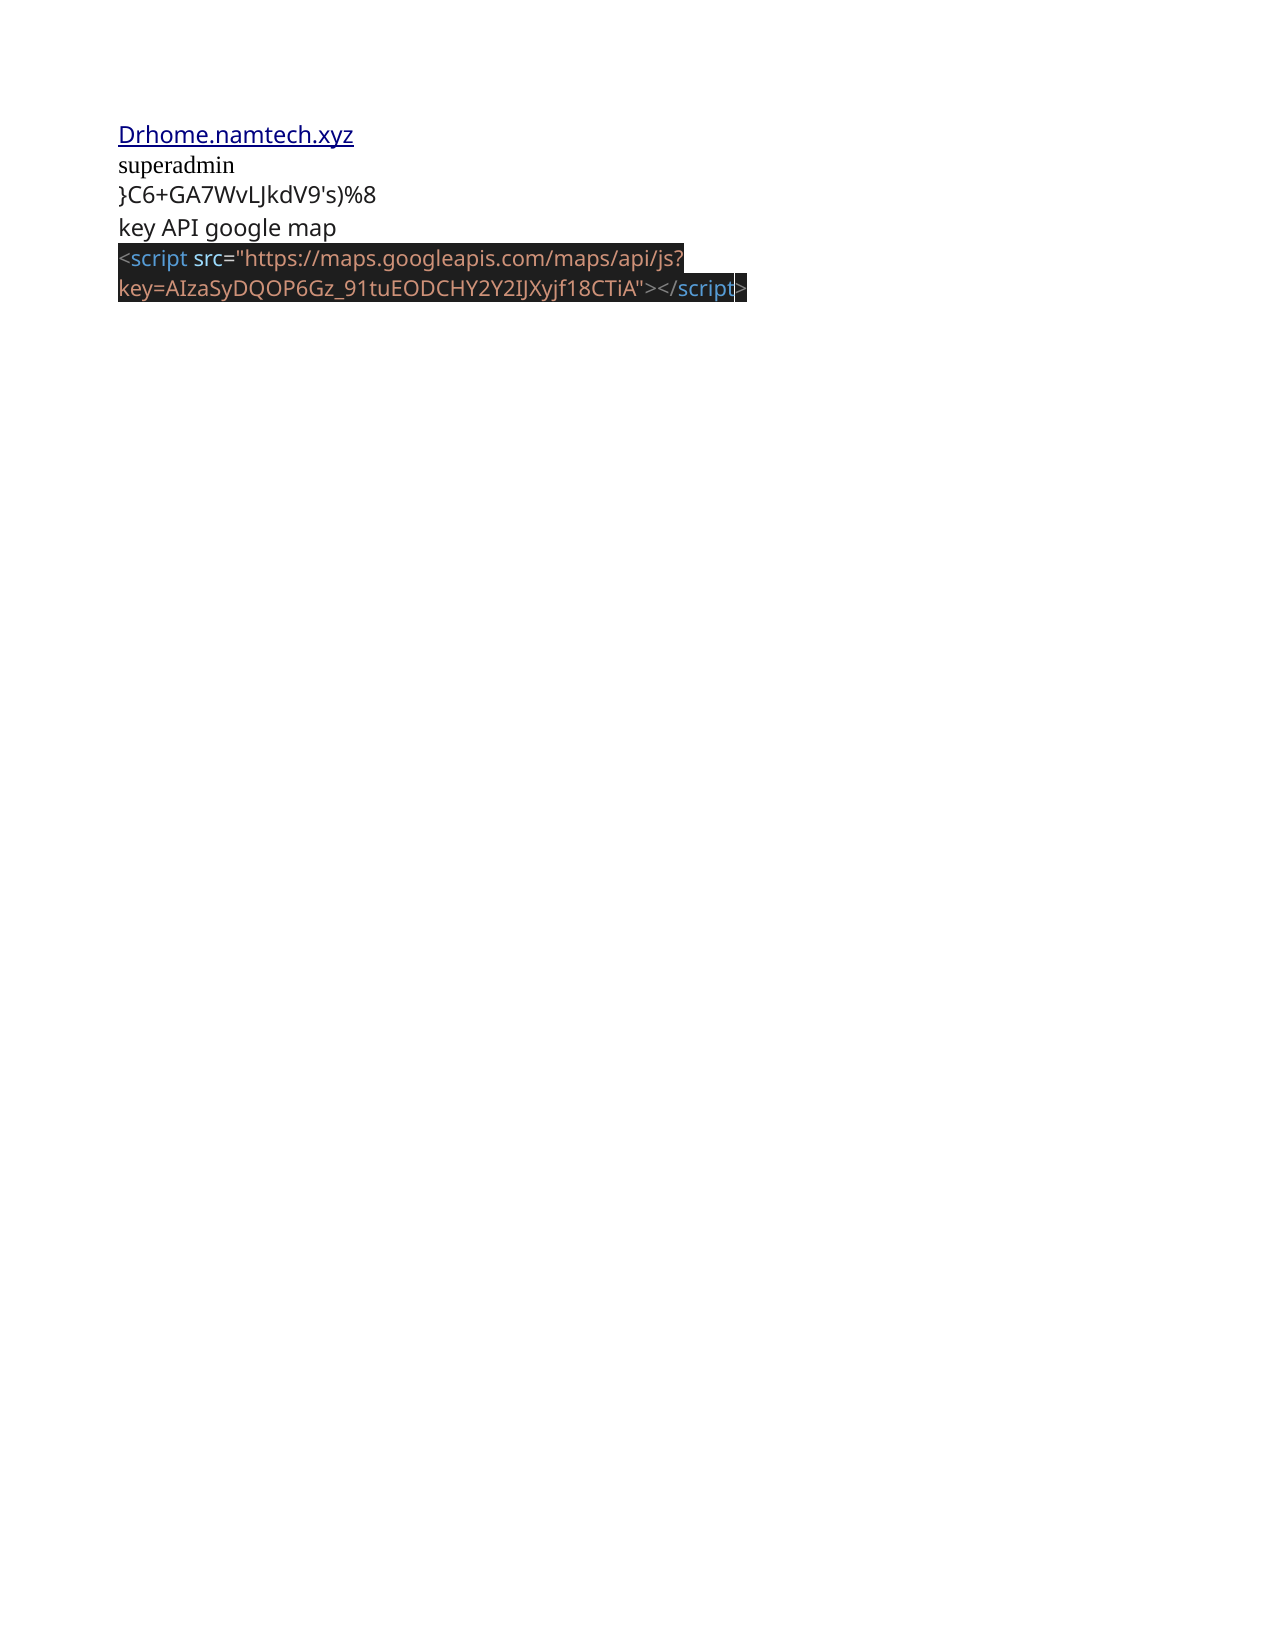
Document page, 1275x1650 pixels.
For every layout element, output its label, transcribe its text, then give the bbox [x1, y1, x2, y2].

text Drhome.namtech.xyz [118, 118, 1157, 150]
text <script src="https://maps.googleapis.com/maps/api/js?key=AIzaSyDQOP6Gz_91tuEODCHY2Y2IJXyjf18CTiA"></script> [118, 243, 1157, 302]
text key API google map [118, 211, 1157, 243]
text }C6+GA7WvLJkdV9's)%8 [118, 179, 1157, 211]
text superadmin [118, 150, 1157, 179]
